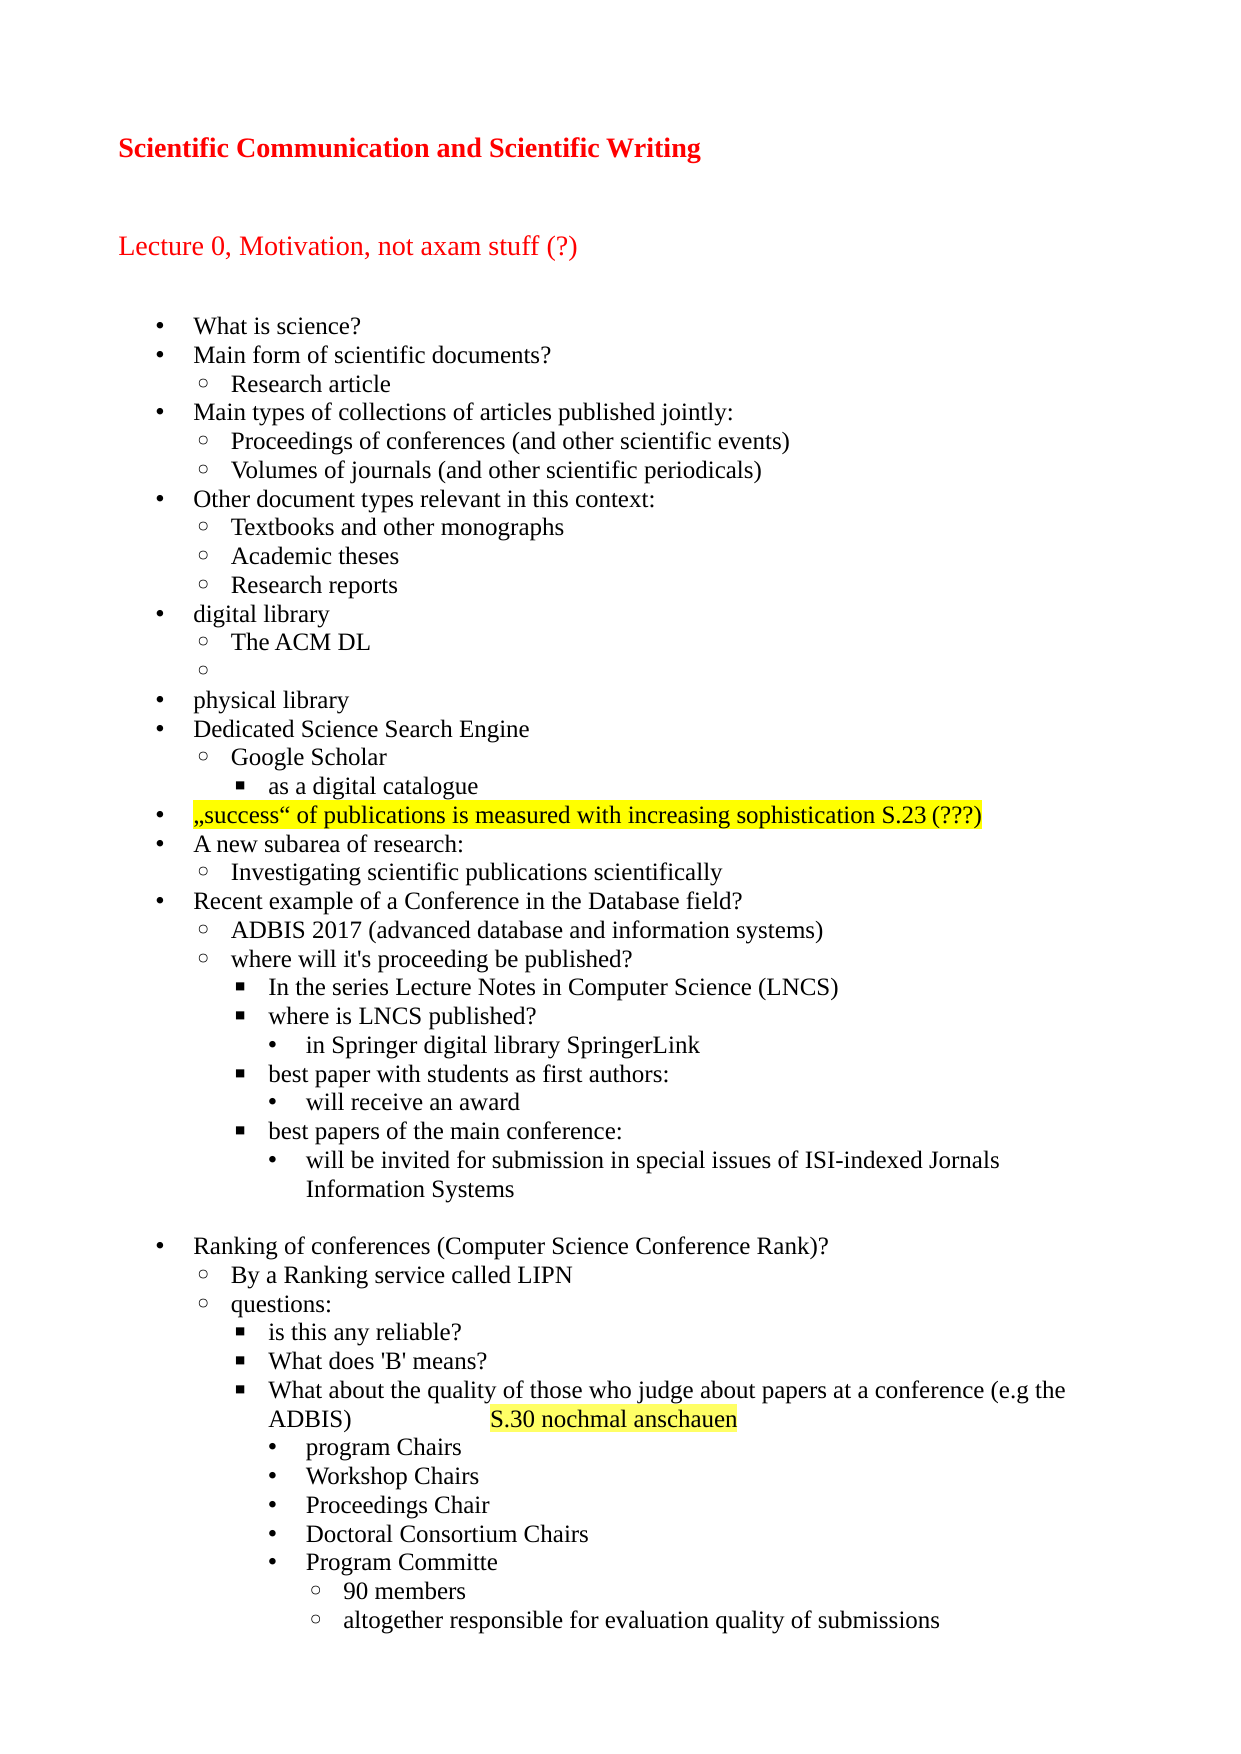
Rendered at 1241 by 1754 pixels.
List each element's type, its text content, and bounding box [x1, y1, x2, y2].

list Research article [193, 369, 1122, 397]
list 90 members [306, 1576, 1122, 1605]
list Volumes of journals (and other scientific periodicals) [193, 455, 1122, 484]
list Program Committe [268, 1547, 1122, 1576]
list Workshop Chairs [268, 1461, 1122, 1490]
list best papers of the main conference: [231, 1116, 1122, 1145]
list is this any reliable? [231, 1317, 1122, 1346]
list Textbooks and other monographs [193, 512, 1122, 541]
list ADBIS 2017 (advanced database and information systems) [193, 915, 1122, 944]
list Proceedings of conferences (and other scientific events) [193, 426, 1122, 455]
list A new subarea of research: [156, 829, 1122, 857]
list Recent example of a Conference in the Database field? [156, 886, 1122, 915]
list Google Scholar [193, 742, 1122, 771]
list physical library [156, 685, 1122, 714]
list By a Ranking service called LIPN [193, 1260, 1122, 1289]
list Ranking of conferences (Computer Science Conference Rank)? [156, 1231, 1122, 1260]
list Academic theses [193, 541, 1122, 570]
list will be invited for submission in special issues of ISI-indexed Jornals Information Systems [268, 1145, 1122, 1202]
list Main form of scientific documents? [156, 340, 1122, 369]
list Other document types relevant in this context: [156, 484, 1122, 512]
list Research reports [193, 570, 1122, 599]
list will receive an award [268, 1087, 1122, 1116]
list What does 'B' means? [231, 1346, 1122, 1375]
list questions: [193, 1289, 1122, 1317]
list In the series Lecture Notes in Computer Science (LNCS) [231, 972, 1122, 1001]
list Dedicated Science Search Engine [156, 714, 1122, 742]
text Lecture 0, Motivation, not axam stuff (?) [118, 229, 1122, 261]
list Main types of collections of articles published jointly: [156, 397, 1122, 426]
list where is LNCS published? [231, 1001, 1122, 1030]
list digital library [156, 599, 1122, 627]
list where will it's proceeding be published? [193, 944, 1122, 972]
list altogether responsible for evaluation quality of submissions [306, 1605, 1122, 1634]
list Proceedings Chair [268, 1490, 1122, 1519]
list best paper with students as first authors: [231, 1059, 1122, 1087]
list „success“ of publications is measured with increasing sophistication S.23 (???) [156, 800, 1122, 829]
list program Chairs [268, 1432, 1122, 1461]
list in Springer digital library SpringerLink [268, 1030, 1122, 1059]
list Doctoral Consortium Chairs [268, 1519, 1122, 1547]
list What about the quality of those who judge about papers at a conference (e.g the ADBIS) S.30 nochmal anschauen [231, 1375, 1122, 1432]
subtitle Scientific Communication and Scientific Writing [118, 131, 1122, 163]
list The ACM DL [193, 627, 1122, 656]
list as a digital catalogue [231, 771, 1122, 800]
list What is science? [156, 311, 1122, 340]
list Investigating scientific publications scientifically [193, 857, 1122, 886]
